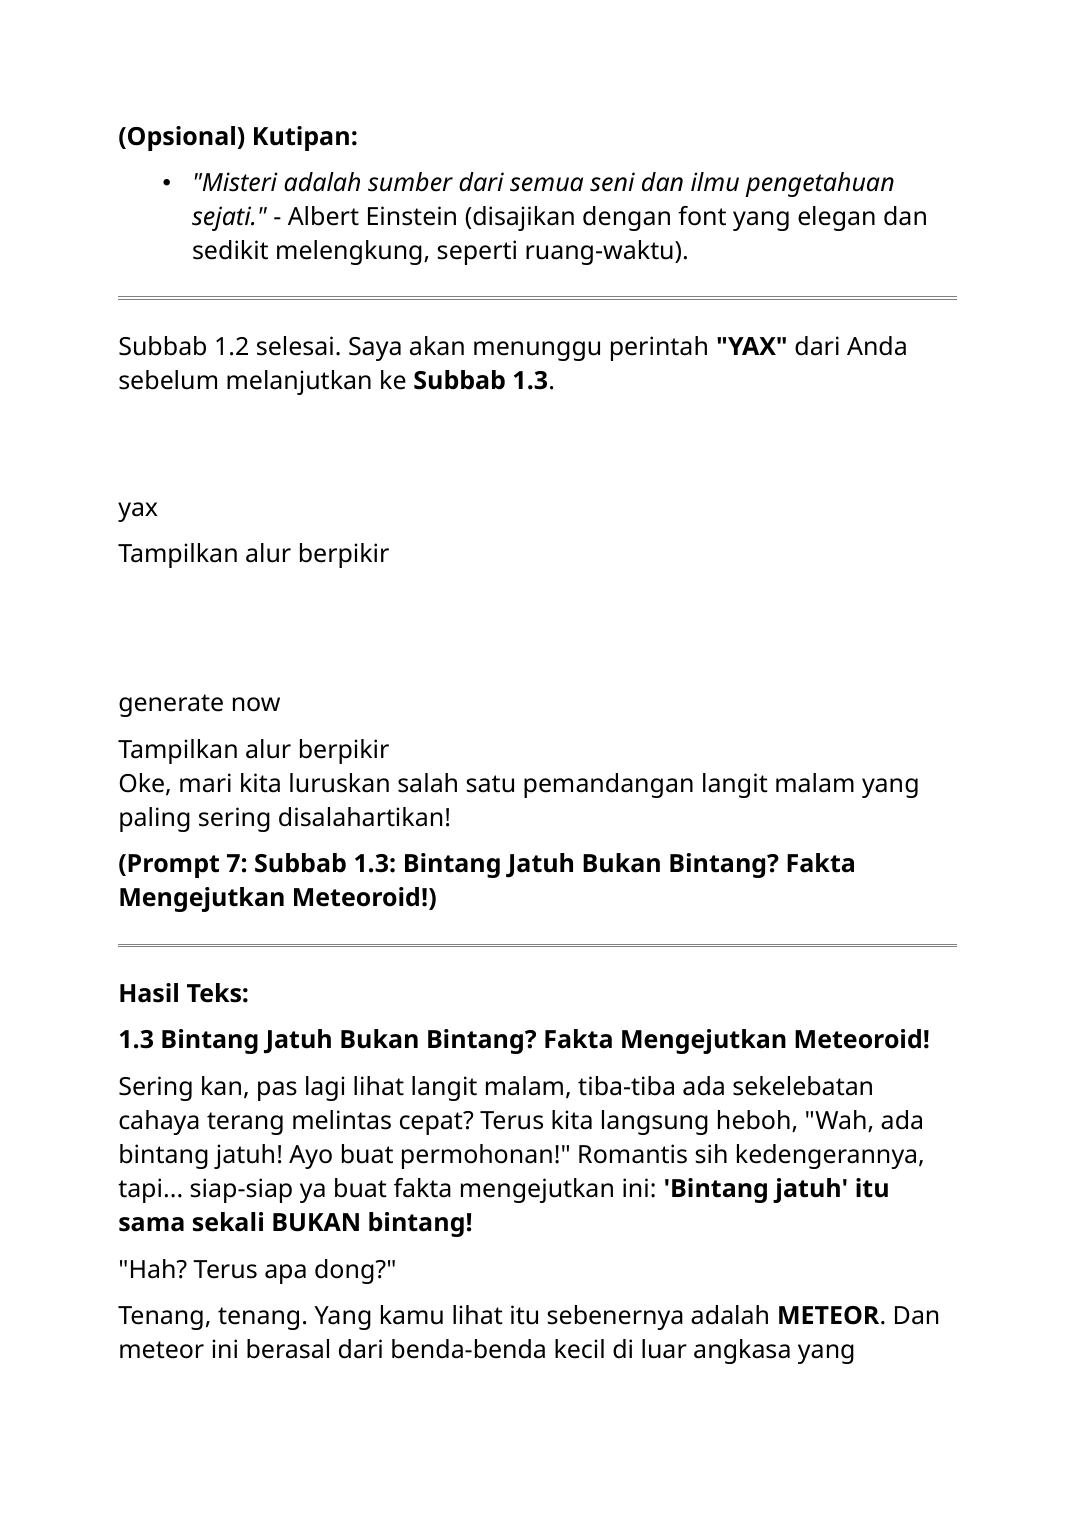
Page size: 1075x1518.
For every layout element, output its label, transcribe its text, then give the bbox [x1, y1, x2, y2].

list "Misteri adalah sumber dari semua seni dan ilmu pengetahuan sejati." - Albert Einstein (disajikan dengan font yang elegan dan sedikit melengkung, seperti ruang-waktu). [162, 165, 957, 267]
text yax [118, 489, 957, 523]
text Subbab 1.2 selesai. Saya akan menunggu perintah "YAX" dari Anda sebelum melanjutkan ke Subbab 1.3. [118, 328, 957, 396]
text Sering kan, pas lagi lihat langit malam, tiba-tiba ada sekelebatan cahaya terang melintas cepat? Terus kita langsung heboh, "Wah, ada bintang jatuh! Ayo buat permohonan!" Romantis sih kedengerannya, tapi... siap-siap ya buat fakta mengejutkan ini: 'Bintang jatuh' itu sama sekali BUKAN bintang! [118, 1069, 957, 1239]
text Tampilkan alur berpikir [118, 731, 957, 765]
text Tampilkan alur berpikir [118, 536, 957, 570]
text (Prompt 7: Subbab 1.3: Bintang Jatuh Bukan Bintang? Fakta Mengejutkan Meteoroid!) [118, 846, 957, 914]
text (Opsional) Kutipan: [118, 118, 957, 152]
text generate now [118, 685, 957, 719]
text Tenang, tenang. Yang kamu lihat itu sebenernya adalah METEOR. Dan meteor ini berasal dari benda-benda kecil di luar angkasa yang [118, 1298, 957, 1366]
text Oke, mari kita luruskan salah satu pemandangan langit malam yang paling sering disalahartikan! [118, 765, 957, 833]
text "Hah? Terus apa dong?" [118, 1251, 957, 1286]
text Hasil Teks: [118, 976, 957, 1009]
text 1.3 Bintang Jatuh Bukan Bintang? Fakta Mengejutkan Meteoroid! [118, 1022, 957, 1056]
